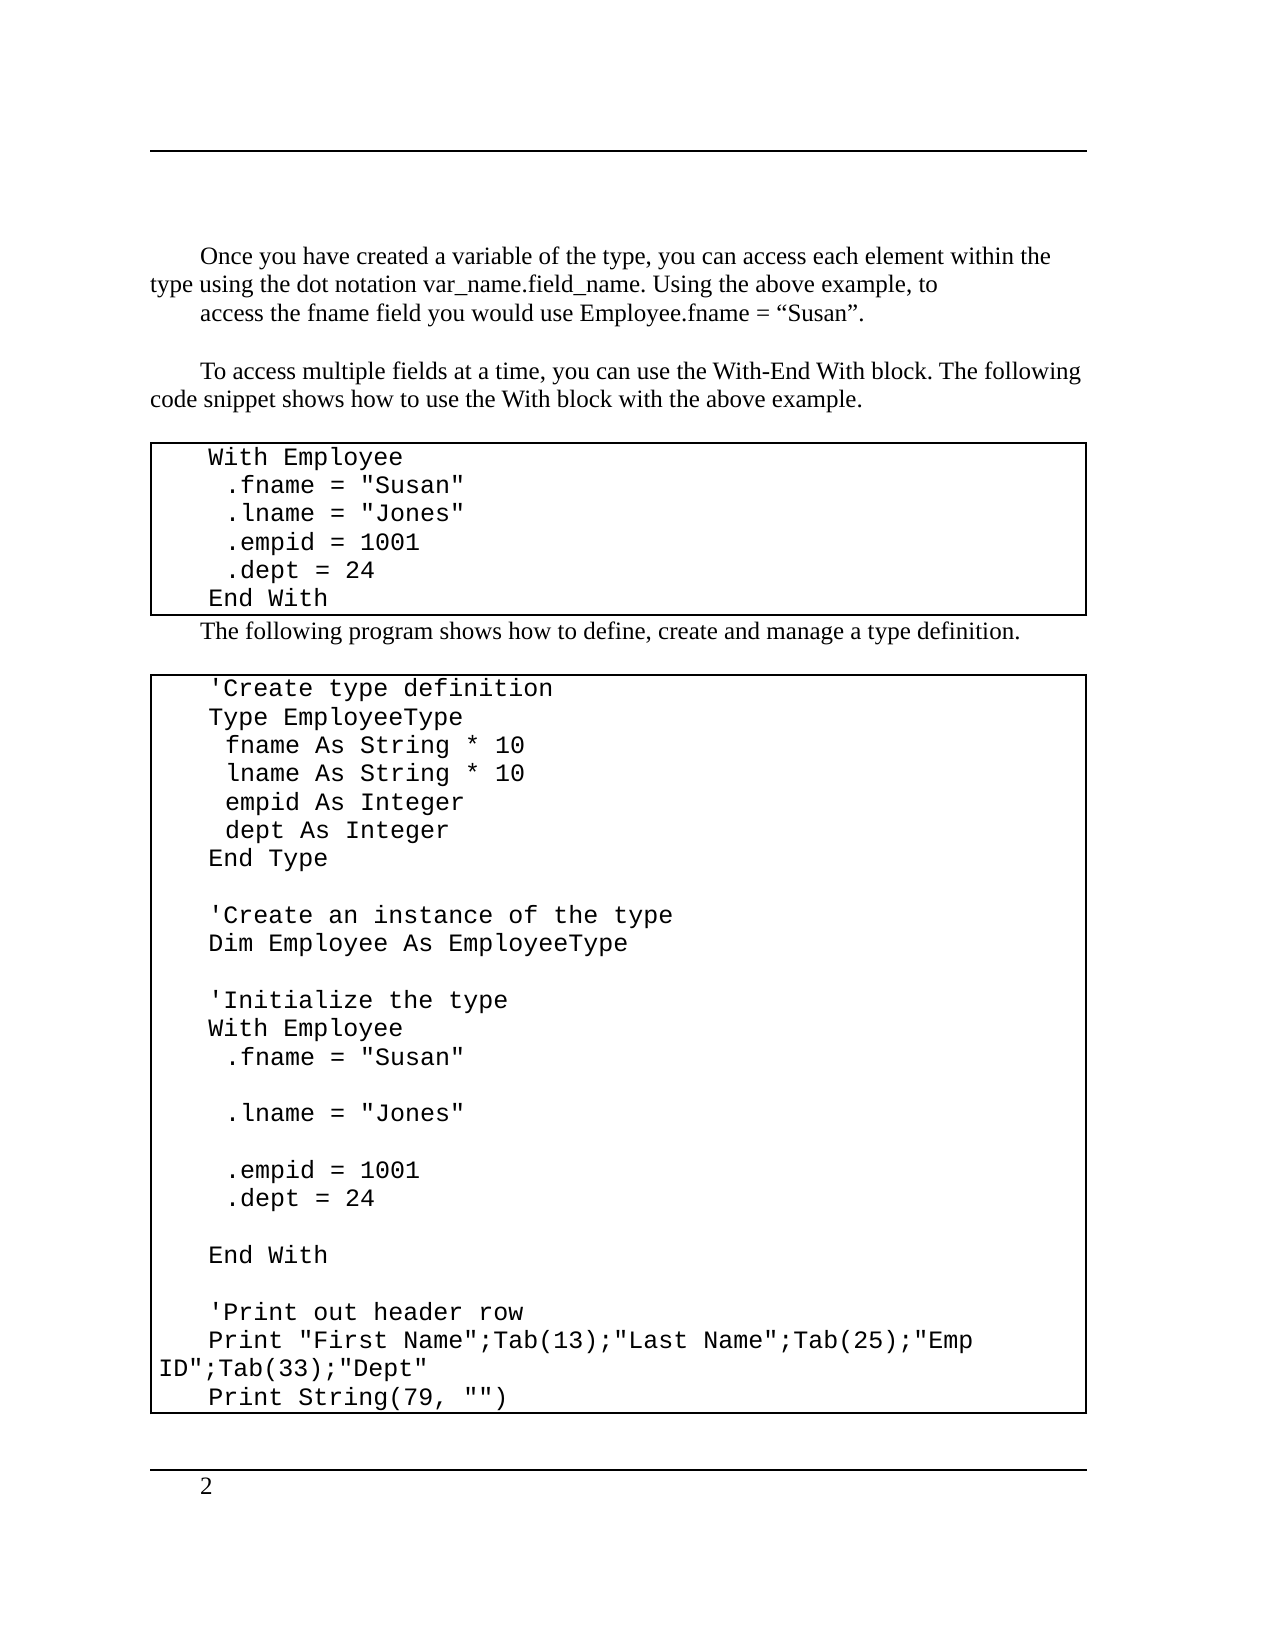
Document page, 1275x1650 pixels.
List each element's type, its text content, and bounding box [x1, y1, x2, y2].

text empid As Integer [152, 787, 1085, 815]
text The following program shows how to define, create and manage a type definition. [150, 616, 1087, 645]
text 'Print out header row [152, 1297, 1085, 1325]
text fname As String * 10 [152, 730, 1085, 759]
text Dim Employee As EmployeeType [152, 929, 1085, 959]
text End With [152, 1240, 1085, 1271]
text With Employee [152, 444, 1085, 470]
text .lname = "Jones" [152, 499, 1085, 527]
text .empid = 1001 [152, 527, 1085, 555]
text .fname = "Susan" [152, 1042, 1085, 1072]
text 'Create an instance of the type [152, 900, 1085, 929]
text lname As String * 10 [152, 759, 1085, 787]
text End Type [152, 844, 1085, 874]
text To access multiple fields at a time, you can use the With-End With block. The following code snippet shows how to use the With block with the above example. [150, 356, 1087, 413]
text .dept = 24 [152, 555, 1085, 584]
text With Employee [152, 1014, 1085, 1042]
text .dept = 24 [152, 1184, 1085, 1214]
text dept As Integer [152, 815, 1085, 844]
text .lname = "Jones" [152, 1099, 1085, 1129]
text Once you have created a variable of the type, you can access each element within the type using the dot notation var_name.field_name. Using the above example, to [150, 241, 1087, 298]
text Type EmployeeType [152, 702, 1085, 730]
text .fname = "Susan" [152, 470, 1085, 499]
text access the fname field you would use Employee.fname = “Susan”. [150, 298, 1087, 327]
text Print String(79, "") [152, 1382, 1085, 1412]
text 'Initialize the type [152, 985, 1085, 1014]
text 'Create type definition [152, 676, 1085, 702]
text End With [152, 584, 1085, 614]
text Print "First Name";Tab(13);"Last Name";Tab(25);"Emp ID";Tab(33);"Dept" [152, 1325, 1085, 1382]
text .empid = 1001 [152, 1155, 1085, 1184]
